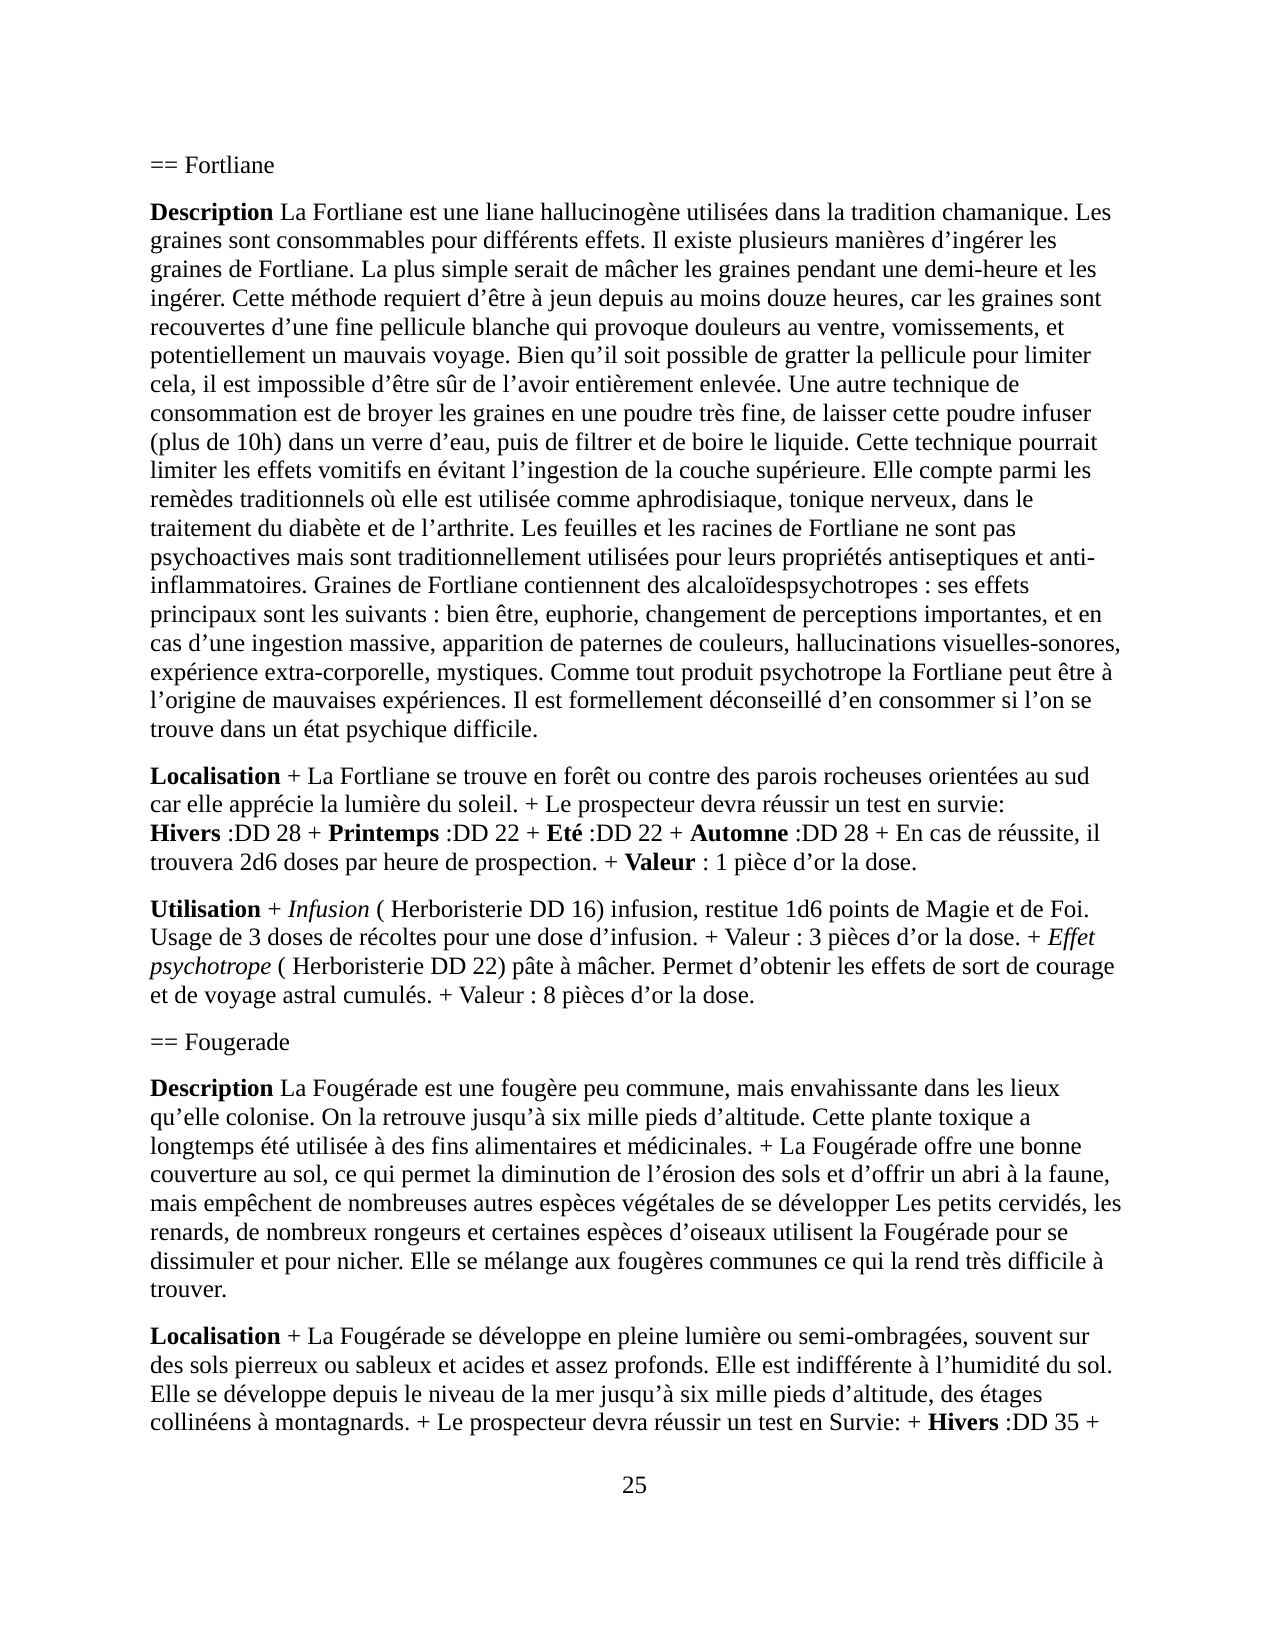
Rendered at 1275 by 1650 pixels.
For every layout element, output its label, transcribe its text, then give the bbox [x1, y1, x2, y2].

text == Fougerade [150, 1027, 1125, 1055]
text == Fortliane [150, 150, 1125, 179]
text Utilisation + Infusion ( Herboristerie DD 16) infusion, restitue 1d6 points de Magie et de Foi. Usage de 3 doses de récoltes pour une dose d’infusion. + Valeur : 3 pièces d’or la dose. + Effet psychotrope ( Herboristerie DD 22) pâte à mâcher. Permet d’obtenir les effets de sort de courage et de voyage astral cumulés. + Valeur : 8 pièces d’or la dose. [150, 894, 1125, 1009]
text Description La Fougérade est une fougère peu commune, mais envahissante dans les lieux qu’elle colonise. On la retrouve jusqu’à six mille pieds d’altitude. Cette plante toxique a longtemps été utilisée à des fins alimentaires et médicinales. + La Fougérade offre une bonne couverture au sol, ce qui permet la diminution de l’érosion des sols et d’offrir un abri à la faune, mais empêchent de nombreuses autres espèces végétales de se développer Les petits cervidés, les renards, de nombreux rongeurs et certaines espèces d’oiseaux utilisent la Fougérade pour se dissimuler et pour nicher. Elle se mélange aux fougères communes ce qui la rend très difficile à trouver. [150, 1073, 1125, 1303]
text Localisation + La Fougérade se développe en pleine lumière ou semi-ombragées, souvent sur des sols pierreux ou sableux et acides et assez profonds. Elle est indifférente à l’humidité du sol. Elle se développe depuis le niveau de la mer jusqu’à six mille pieds d’altitude, des étages collinéens à montagnards. + Le prospecteur devra réussir un test en Survie: + Hivers :DD 35 + [150, 1321, 1125, 1436]
text Description La Fortliane est une liane hallucinogène utilisées dans la tradition chamanique. Les graines sont consommables pour différents effets. Il existe plusieurs manières d’ingérer les graines de Fortliane. La plus simple serait de mâcher les graines pendant une demi-heure et les ingérer. Cette méthode requiert d’être à jeun depuis au moins douze heures, car les graines sont recouvertes d’une fine pellicule blanche qui provoque douleurs au ventre, vomissements, et potentiellement un mauvais voyage. Bien qu’il soit possible de gratter la pellicule pour limiter cela, il est impossible d’être sûr de l’avoir entièrement enlevée. Une autre technique de consommation est de broyer les graines en une poudre très fine, de laisser cette poudre infuser (plus de 10h) dans un verre d’eau, puis de filtrer et de boire le liquide. Cette technique pourrait limiter les effets vomitifs en évitant l’ingestion de la couche supérieure. Elle compte parmi les remèdes traditionnels où elle est utilisée comme aphrodisiaque, tonique nerveux, dans le traitement du diabète et de l’arthrite. Les feuilles et les racines de Fortliane ne sont pas psychoactives mais sont traditionnellement utilisées pour leurs propriétés antiseptiques et anti-inflammatoires. Graines de Fortliane contiennent des alcaloïdespsychotropes : ses effets principaux sont les suivants : bien être, euphorie, changement de perceptions importantes, et en cas d’une ingestion massive, apparition de paternes de couleurs, hallucinations visuelles-sonores, expérience extra-corporelle, mystiques. Comme tout produit psychotrope la Fortliane peut être à l’origine de mauvaises expériences. Il est formellement déconseillé d’en consommer si l’on se trouve dans un état psychique difficile. [150, 197, 1125, 743]
text Localisation + La Fortliane se trouve en forêt ou contre des parois rocheuses orientées au sud car elle apprécie la lumière du soleil. + Le prospecteur devra réussir un test en survie: Hivers :DD 28 + Printemps :DD 22 + Eté :DD 22 + Automne :DD 28 + En cas de réussite, il trouvera 2d6 doses par heure de prospection. + Valeur : 1 pièce d’or la dose. [150, 761, 1125, 876]
